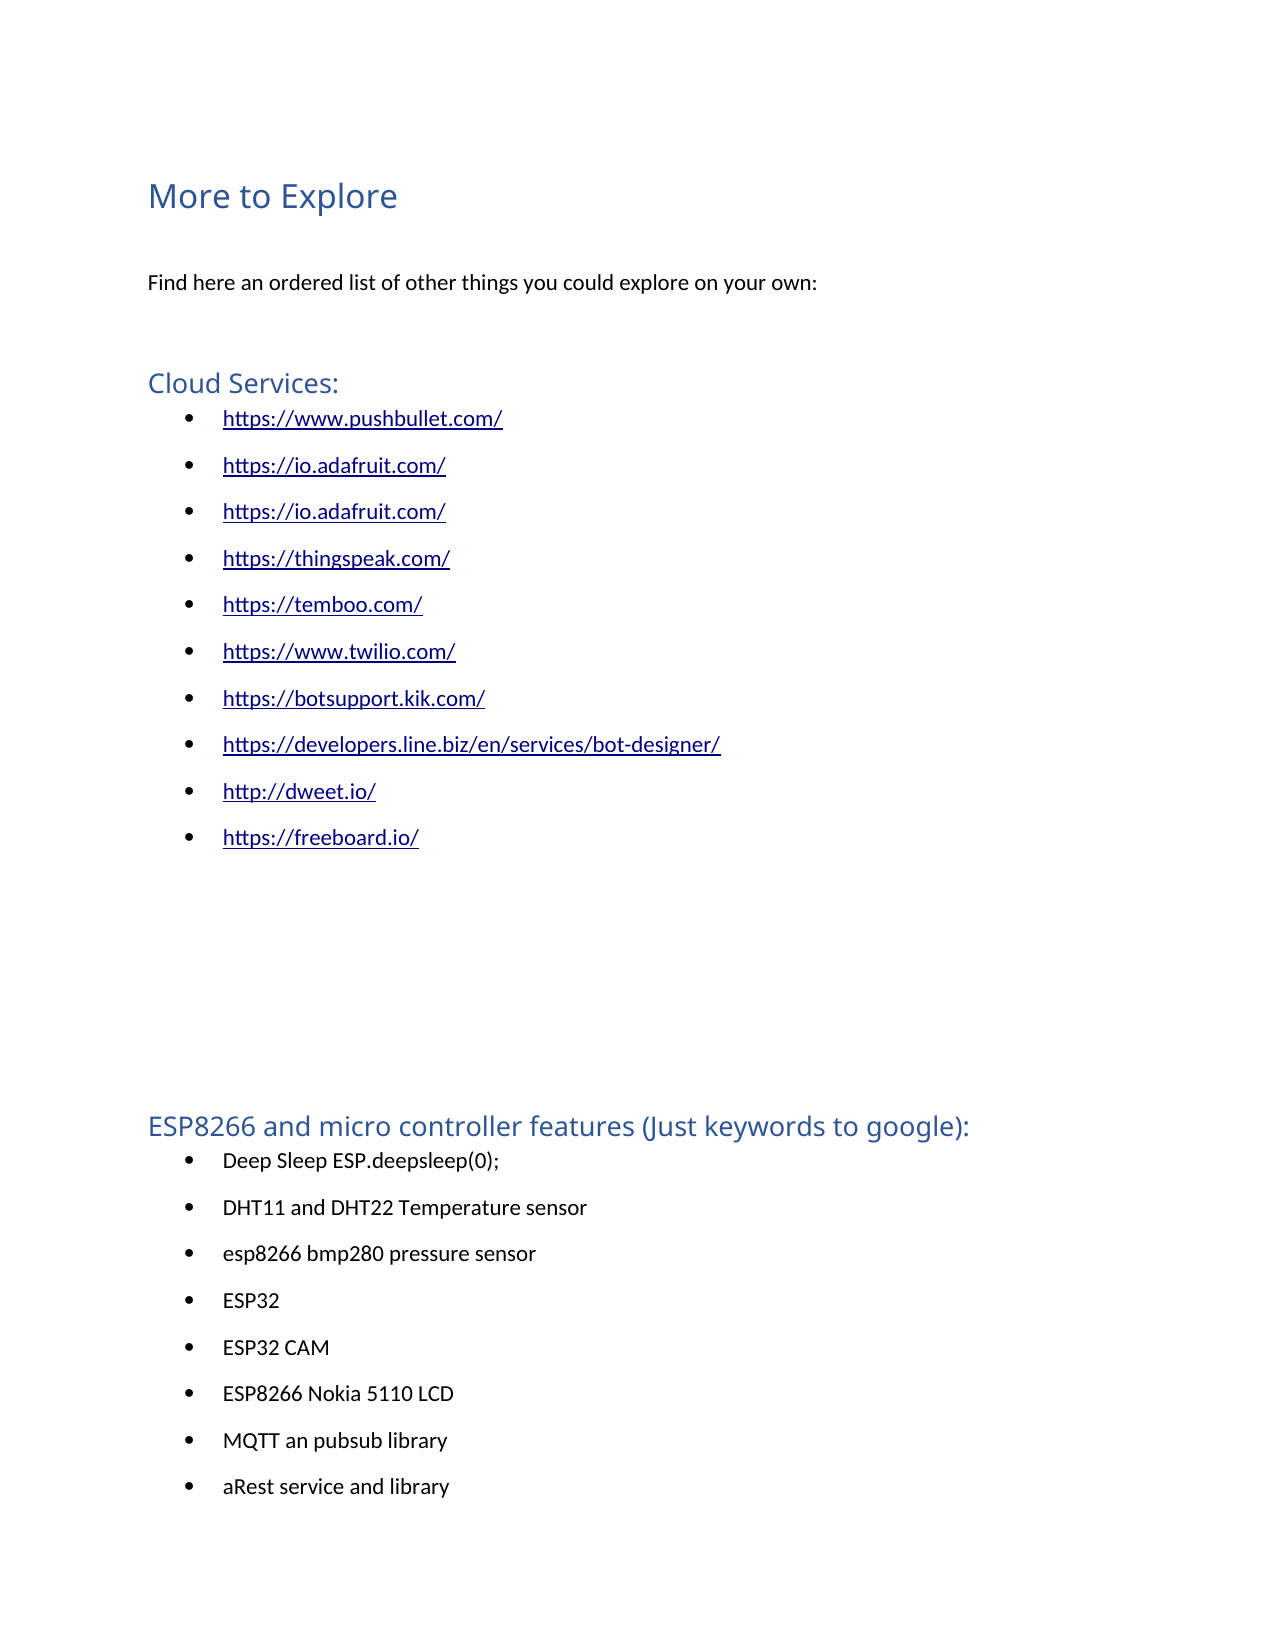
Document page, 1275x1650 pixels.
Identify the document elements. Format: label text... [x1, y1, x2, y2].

subtitle More to Explore [148, 173, 1127, 218]
list ESP32 CAM [185, 1333, 1127, 1361]
list MQTT an pubsub library [185, 1426, 1127, 1454]
list https://io.adafruit.com/ [185, 451, 1127, 479]
subtitle ESP8266 and micro controller features (Just keywords to google): [148, 1107, 1127, 1144]
list Deep Sleep ESP.deepsleep(0); [185, 1146, 1127, 1174]
list https://www.pushbullet.com/ [185, 404, 1127, 432]
list esp8266 bmp280 pressure sensor [185, 1239, 1127, 1267]
list https://botsupport.kik.com/ [185, 684, 1127, 712]
list ESP8266 Nokia 5110 LCD [185, 1379, 1127, 1407]
text Find here an ordered list of other things you could explore on your own: [148, 268, 1127, 296]
list https://io.adafruit.com/ [185, 497, 1127, 526]
list https://developers.line.biz/en/services/bot-designer/ [185, 730, 1127, 758]
list https://freeboard.io/ [185, 823, 1127, 851]
list aRest service and library [185, 1472, 1127, 1500]
list http://dweet.io/ [185, 777, 1127, 805]
list DHT11 and DHT22 Temperature sensor [185, 1193, 1127, 1221]
list https://www.twilio.com/ [185, 637, 1127, 665]
subtitle Cloud Services: [148, 365, 1127, 402]
list ESP32 [185, 1286, 1127, 1314]
list https://temboo.com/ [185, 591, 1127, 619]
list https://thingspeak.com/ [185, 544, 1127, 572]
